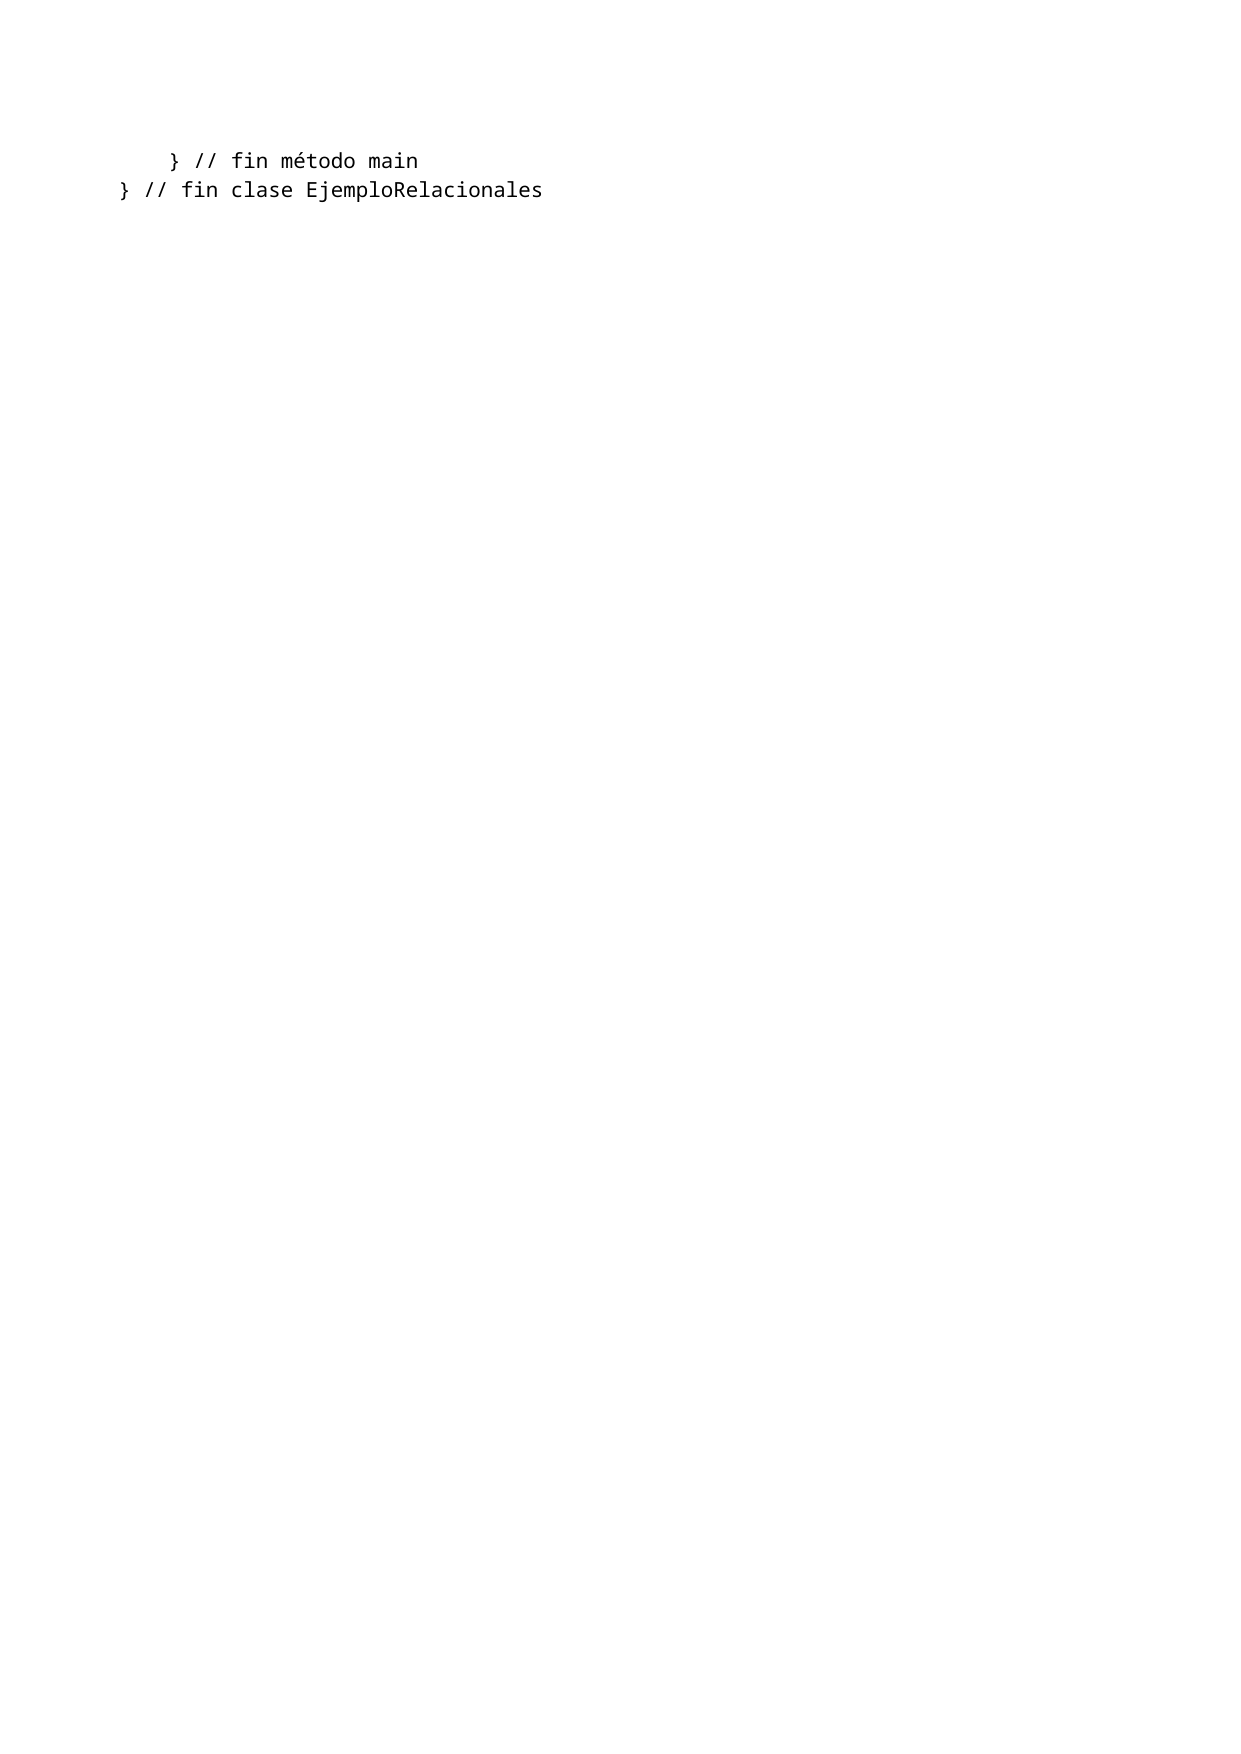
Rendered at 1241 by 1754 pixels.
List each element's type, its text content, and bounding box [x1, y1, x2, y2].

text } // fin método main [118, 147, 1122, 175]
text } // fin clase EjemploRelacionales [118, 175, 1122, 203]
